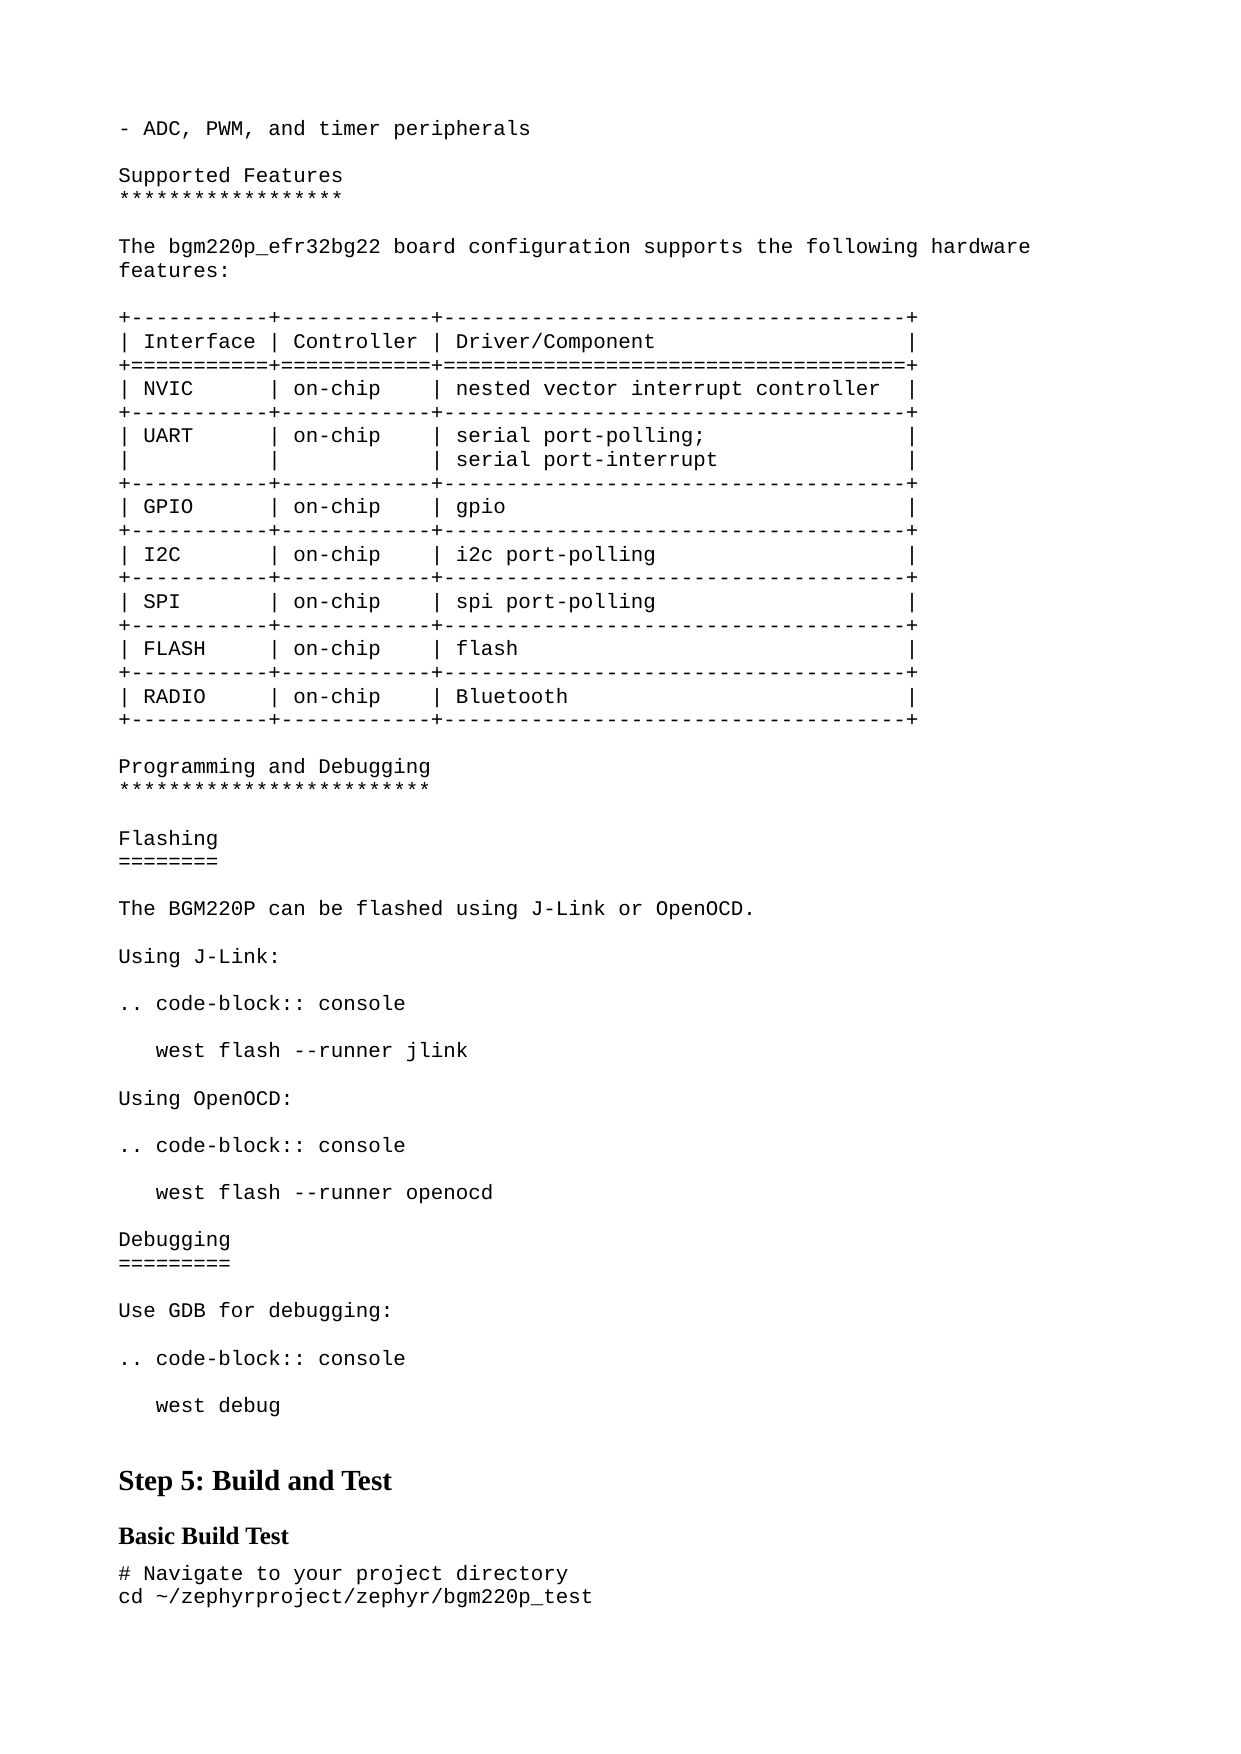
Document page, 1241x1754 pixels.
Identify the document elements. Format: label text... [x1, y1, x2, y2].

text .. code-block:: console [118, 993, 1122, 1017]
text | Interface | Controller | Driver/Component | [118, 331, 1122, 354]
text west debug [118, 1395, 1122, 1419]
text cd ~/zephyrproject/zephyr/bgm220p_test [118, 1586, 1122, 1610]
text +-----------+------------+-------------------------------------+ [118, 307, 1122, 331]
text west flash --runner openocd [118, 1182, 1122, 1206]
text | | | serial port-interrupt | [118, 449, 1122, 473]
text Use GDB for debugging: [118, 1300, 1122, 1324]
text Flashing [118, 827, 1122, 851]
subtitle Step 5: Build and Test [118, 1463, 1122, 1496]
text .. code-block:: console [118, 1135, 1122, 1158]
text Supported Features [118, 165, 1122, 189]
text +-----------+------------+-------------------------------------+ [118, 709, 1122, 733]
text +-----------+------------+-------------------------------------+ [118, 662, 1122, 686]
text +-----------+------------+-------------------------------------+ [118, 402, 1122, 426]
text Using OpenOCD: [118, 1088, 1122, 1111]
text | FLASH | on-chip | flash | [118, 638, 1122, 662]
text ****************** [118, 189, 1122, 213]
text | I2C | on-chip | i2c port-polling | [118, 544, 1122, 567]
text # Navigate to your project directory [118, 1562, 1122, 1586]
text +-----------+------------+-------------------------------------+ [118, 615, 1122, 638]
text +-----------+------------+-------------------------------------+ [118, 473, 1122, 496]
text ======== [118, 851, 1122, 875]
text ========= [118, 1253, 1122, 1277]
text Debugging [118, 1229, 1122, 1253]
text +===========+============+=====================================+ [118, 354, 1122, 378]
text | RADIO | on-chip | Bluetooth | [118, 686, 1122, 709]
subtitle Basic Build Test [118, 1521, 1122, 1550]
text The bgm220p_efr32bg22 board configuration supports the following hardware features: [118, 236, 1122, 284]
text | NVIC | on-chip | nested vector interrupt controller | [118, 378, 1122, 402]
text Using J-Link: [118, 946, 1122, 969]
text - ADC, PWM, and timer peripherals [118, 118, 1122, 142]
text +-----------+------------+-------------------------------------+ [118, 567, 1122, 591]
text | SPI | on-chip | spi port-polling | [118, 591, 1122, 615]
text .. code-block:: console [118, 1348, 1122, 1371]
text Programming and Debugging [118, 757, 1122, 780]
text The BGM220P can be flashed using J-Link or OpenOCD. [118, 898, 1122, 922]
text ************************* [118, 780, 1122, 804]
text west flash --runner jlink [118, 1040, 1122, 1064]
text +-----------+------------+-------------------------------------+ [118, 520, 1122, 544]
text | UART | on-chip | serial port-polling; | [118, 426, 1122, 449]
text | GPIO | on-chip | gpio | [118, 496, 1122, 520]
